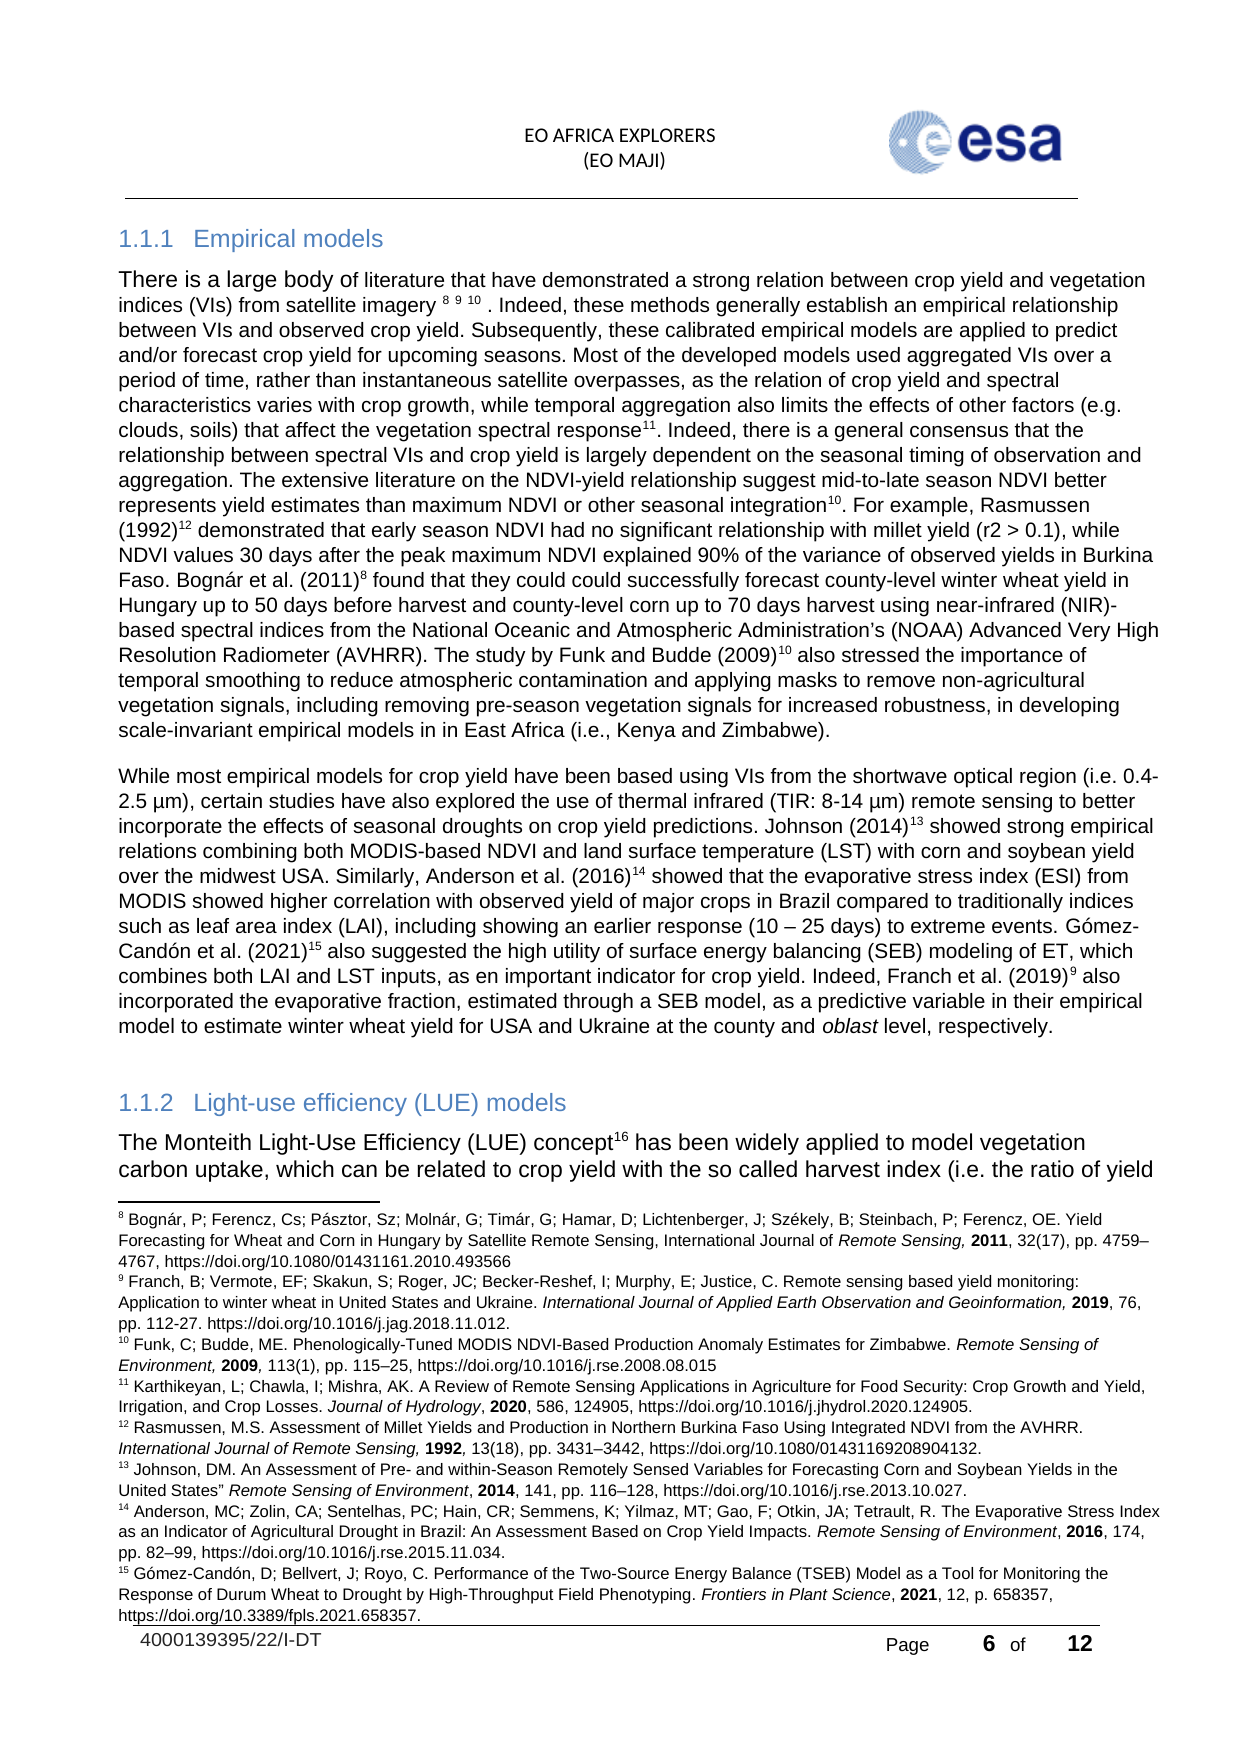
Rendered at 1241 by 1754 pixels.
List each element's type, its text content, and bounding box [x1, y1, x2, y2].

subtitle Light-use efficiency (LUE) models [118, 1088, 1161, 1117]
text Johnson, DM. An Assessment of Pre- and within-Season Remotely Sensed Variables for Forecasting Corn and Soybean Yields in the United States” Remote Sensing of Environment, 2014, 141, pp. 116–128, https://doi.org/10.1016/j.rse.2013.10.027. [118, 1458, 1161, 1500]
subtitle Empirical models [118, 224, 1161, 253]
text While most empirical models for crop yield have been based using VIs from the shortwave optical region (i.e. 0.4-2.5 µm), certain studies have also explored the use of thermal infrared (TIR: 8-14 µm) remote sensing to better incorporate the effects of seasonal droughts on crop yield predictions. Johnson (2014) showed strong empirical relations combining both MODIS-based NDVI and land surface temperature (LST) with corn and soybean yield over the midwest USA. Similarly, Anderson et al. (2016) showed that the evaporative stress index (ESI) from MODIS showed higher correlation with observed yield of major crops in Brazil compared to traditionally indices such as leaf area index (LAI), including showing an earlier response (10 – 25 days) to extreme events. Gómez-Candón et al. (2021) also suggested the high utility of surface energy balancing (SEB) modeling of ET, which combines both LAI and LST inputs, as en important indicator for crop yield. Indeed, Franch et al. (2019)9 also incorporated the evaporative fraction, estimated through a SEB model, as a predictive variable in their empirical model to estimate winter wheat yield for USA and Ukraine at the county and oblast level, respectively. [118, 763, 1161, 1038]
text Franch, B; Vermote, EF; Skakun, S; Roger, JC; Becker-Reshef, I; Murphy, E; Justice, C. Remote sensing based yield monitoring: Application to winter wheat in United States and Ukraine. International Journal of Applied Earth Observation and Geoinformation, 2019, 76, pp. 112-27. https://doi.org/10.1016/j.jag.2018.11.012. [118, 1271, 1161, 1333]
text Anderson, MC; Zolin, CA; Sentelhas, PC; Hain, CR; Semmens, K; Yilmaz, MT; Gao, F; Otkin, JA; Tetrault, R. The Evaporative Stress Index as an Indicator of Agricultural Drought in Brazil: An Assessment Based on Crop Yield Impacts. Remote Sensing of Environment, 2016, 174, pp. 82–99, https://doi.org/10.1016/j.rse.2015.11.034. [118, 1500, 1161, 1562]
text Gómez-Candón, D; Bellvert, J; Royo, C. Performance of the Two-Source Energy Balance (TSEB) Model as a Tool for Monitoring the Response of Durum Wheat to Drought by High-Throughput Field Phenotyping. Frontiers in Plant Science, 2021, 12, p. 658357, https://doi.org/10.3389/fpls.2021.658357. [118, 1562, 1161, 1625]
text Karthikeyan, L; Chawla, I; Mishra, AK. A Review of Remote Sensing Applications in Agriculture for Food Security: Crop Growth and Yield, Irrigation, and Crop Losses. Journal of Hydrology, 2020, 586, 124905, https://doi.org/10.1016/j.jhydrol.2020.124905. [118, 1375, 1161, 1416]
picture [889, 106, 1062, 180]
text There is a large body of literature that have demonstrated a strong relation between crop yield and vegetation indices (VIs) from satellite imagery . Indeed, these methods generally establish an empirical relationship between VIs and observed crop yield. Subsequently, these calibrated empirical models are applied to predict and/or forecast crop yield for upcoming seasons. Most of the developed models used aggregated VIs over a period of time, rather than instantaneous satellite overpasses, as the relation of crop yield and spectral characteristics varies with crop growth, while temporal aggregation also limits the effects of other factors (e.g. clouds, soils) that affect the vegetation spectral response. Indeed, there is a general consensus that the relationship between spectral VIs and crop yield is largely dependent on the seasonal timing of observation and aggregation. The extensive literature on the NDVI-yield relationship suggest mid-to-late season NDVI better represents yield estimates than maximum NDVI or other seasonal integration10. For example, Rasmussen (1992) demonstrated that early season NDVI had no significant relationship with millet yield (r2 > 0.1), while NDVI values 30 days after the peak maximum NDVI explained 90% of the variance of observed yields in Burkina Faso. Bognár et al. (2011)8 found that they could could successfully forecast county-level winter wheat yield in Hungary up to 50 days before harvest and county-level corn up to 70 days harvest using near-infrared (NIR)-based spectral indices from the National Oceanic and Atmospheric Administration’s (NOAA) Advanced Very High Resolution Radiometer (AVHRR). The study by Funk and Budde (2009)10 also stressed the importance of temporal smoothing to reduce atmospheric contamination and applying masks to remove non-agricultural vegetation signals, including removing pre-season vegetation signals for increased robustness, in developing scale-invariant empirical models in in East Africa (i.e., Kenya and Zimbabwe). [118, 266, 1161, 742]
text Funk, C; Budde, ME. Phenologically-Tuned MODIS NDVI-Based Production Anomaly Estimates for Zimbabwe. Remote Sensing of Environment, 2009, 113(1), pp. 115–25, https://doi.org/10.1016/j.rse.2008.08.015 [118, 1333, 1161, 1375]
text The Monteith Light-Use Efficiency (LUE) concept has been widely applied to model vegetation carbon uptake, which can be related to crop yield with the so called harvest index (i.e. the ratio of yield [118, 1129, 1161, 1182]
text Bognár, P; Ferencz, Cs; Pásztor, Sz; Molnár, G; Timár, G; Hamar, D; Lichtenberger, J; Székely, B; Steinbach, P; Ferencz, OE. Yield Forecasting for Wheat and Corn in Hungary by Satellite Remote Sensing, International Journal of Remote Sensing, 2011, 32(17), pp. 4759–4767, https://doi.org/10.1080/01431161.2010.493566 [118, 1208, 1161, 1271]
text Rasmussen, M.S. Assessment of Millet Yields and Production in Northern Burkina Faso Using Integrated NDVI from the AVHRR. International Journal of Remote Sensing, 1992, 13(18), pp. 3431–3442, https://doi.org/10.1080/01431169208904132. [118, 1416, 1161, 1458]
